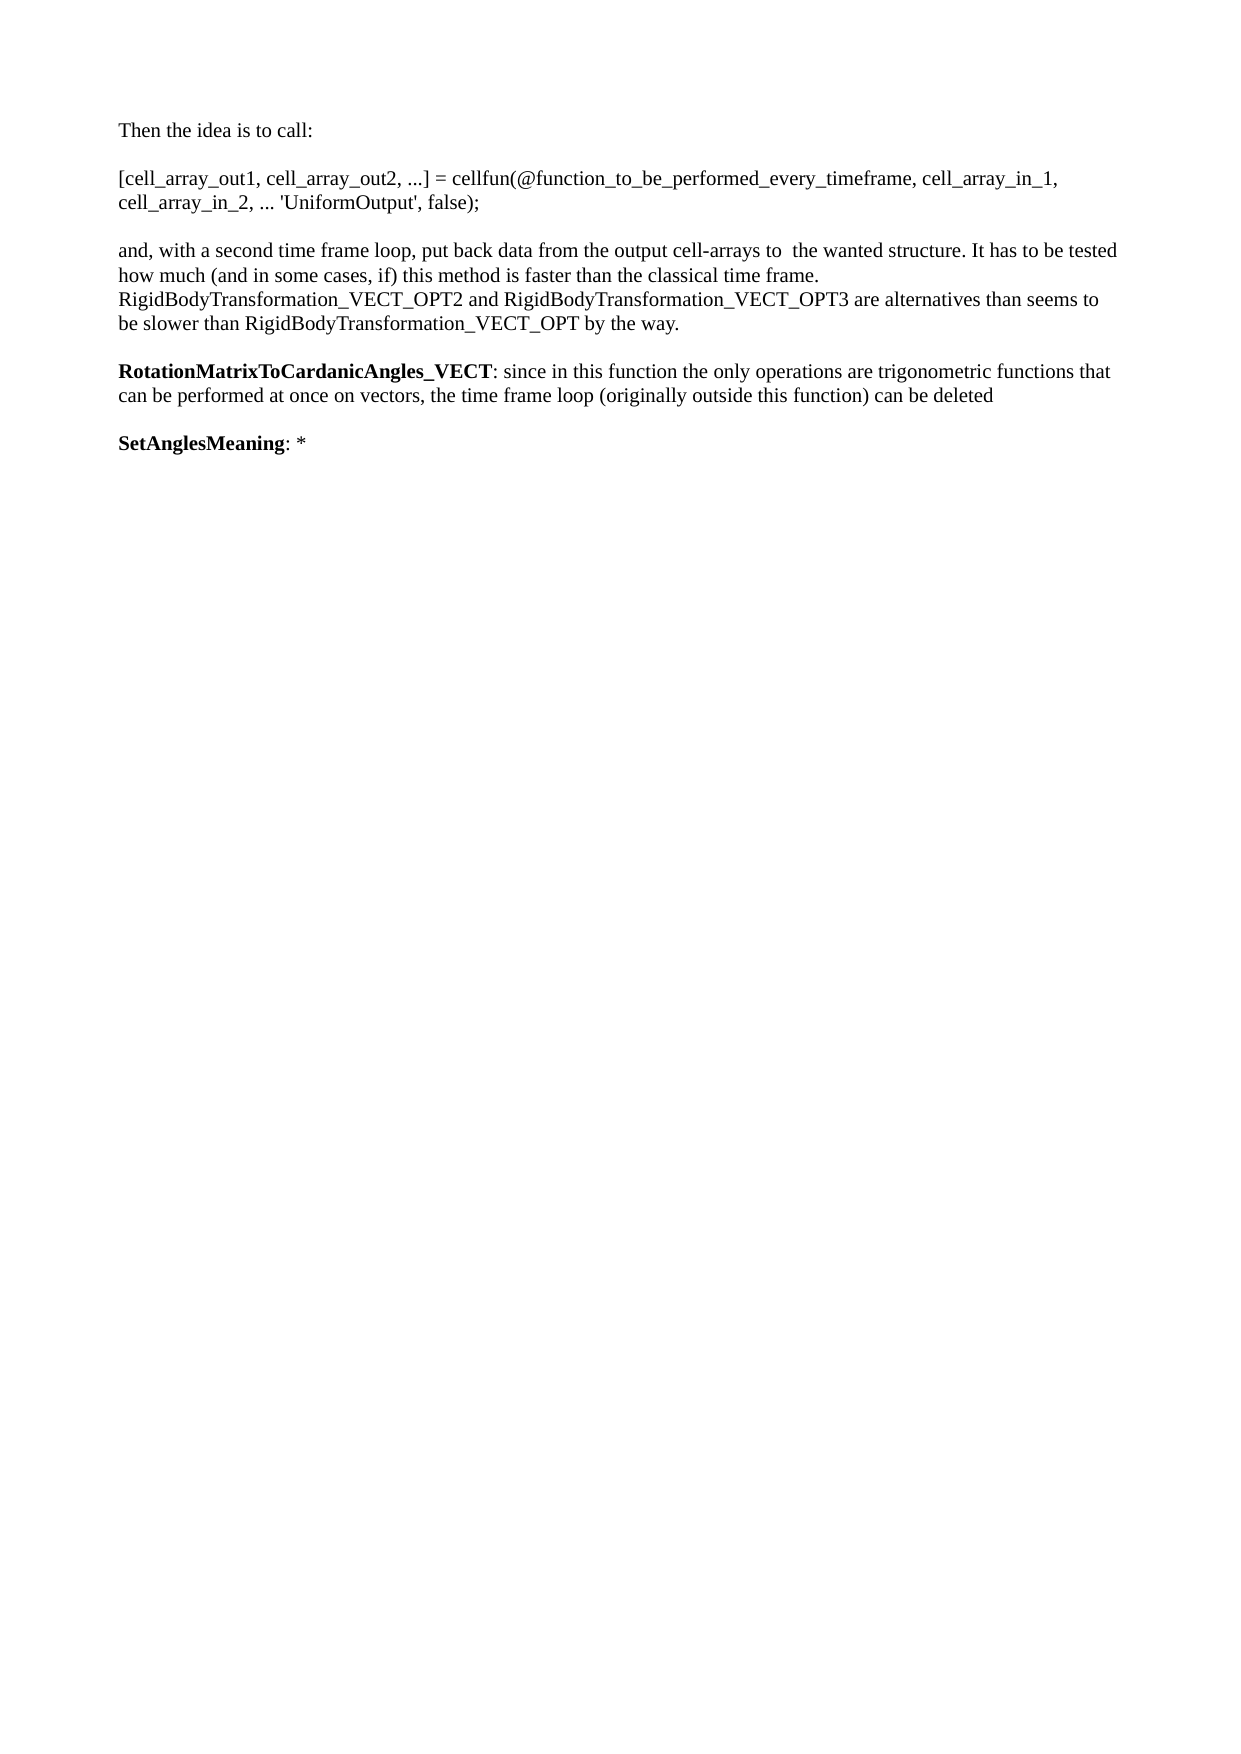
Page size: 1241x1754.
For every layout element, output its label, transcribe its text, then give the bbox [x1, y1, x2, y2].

text SetAnglesMeaning: * [118, 431, 1122, 455]
text and, with a second time frame loop, put back data from the output cell-arrays to the wanted structure. It has to be tested how much (and in some cases, if) this method is faster than the classical time frame. [118, 238, 1122, 287]
text Then the idea is to call: [118, 118, 1122, 142]
text RotationMatrixToCardanicAngles_VECT: since in this function the only operations are trigonometric functions that can be performed at once on vectors, the time frame loop (originally outside this function) can be deleted [118, 359, 1122, 407]
text [cell_array_out1, cell_array_out2, ...] = cellfun(@function_to_be_performed_every_timeframe, cell_array_in_1, cell_array_in_2, ... 'UniformOutput', false); [118, 166, 1122, 214]
text RigidBodyTransformation_VECT_OPT2 and RigidBodyTransformation_VECT_OPT3 are alternatives than seems to be slower than RigidBodyTransformation_VECT_OPT by the way. [118, 287, 1122, 335]
